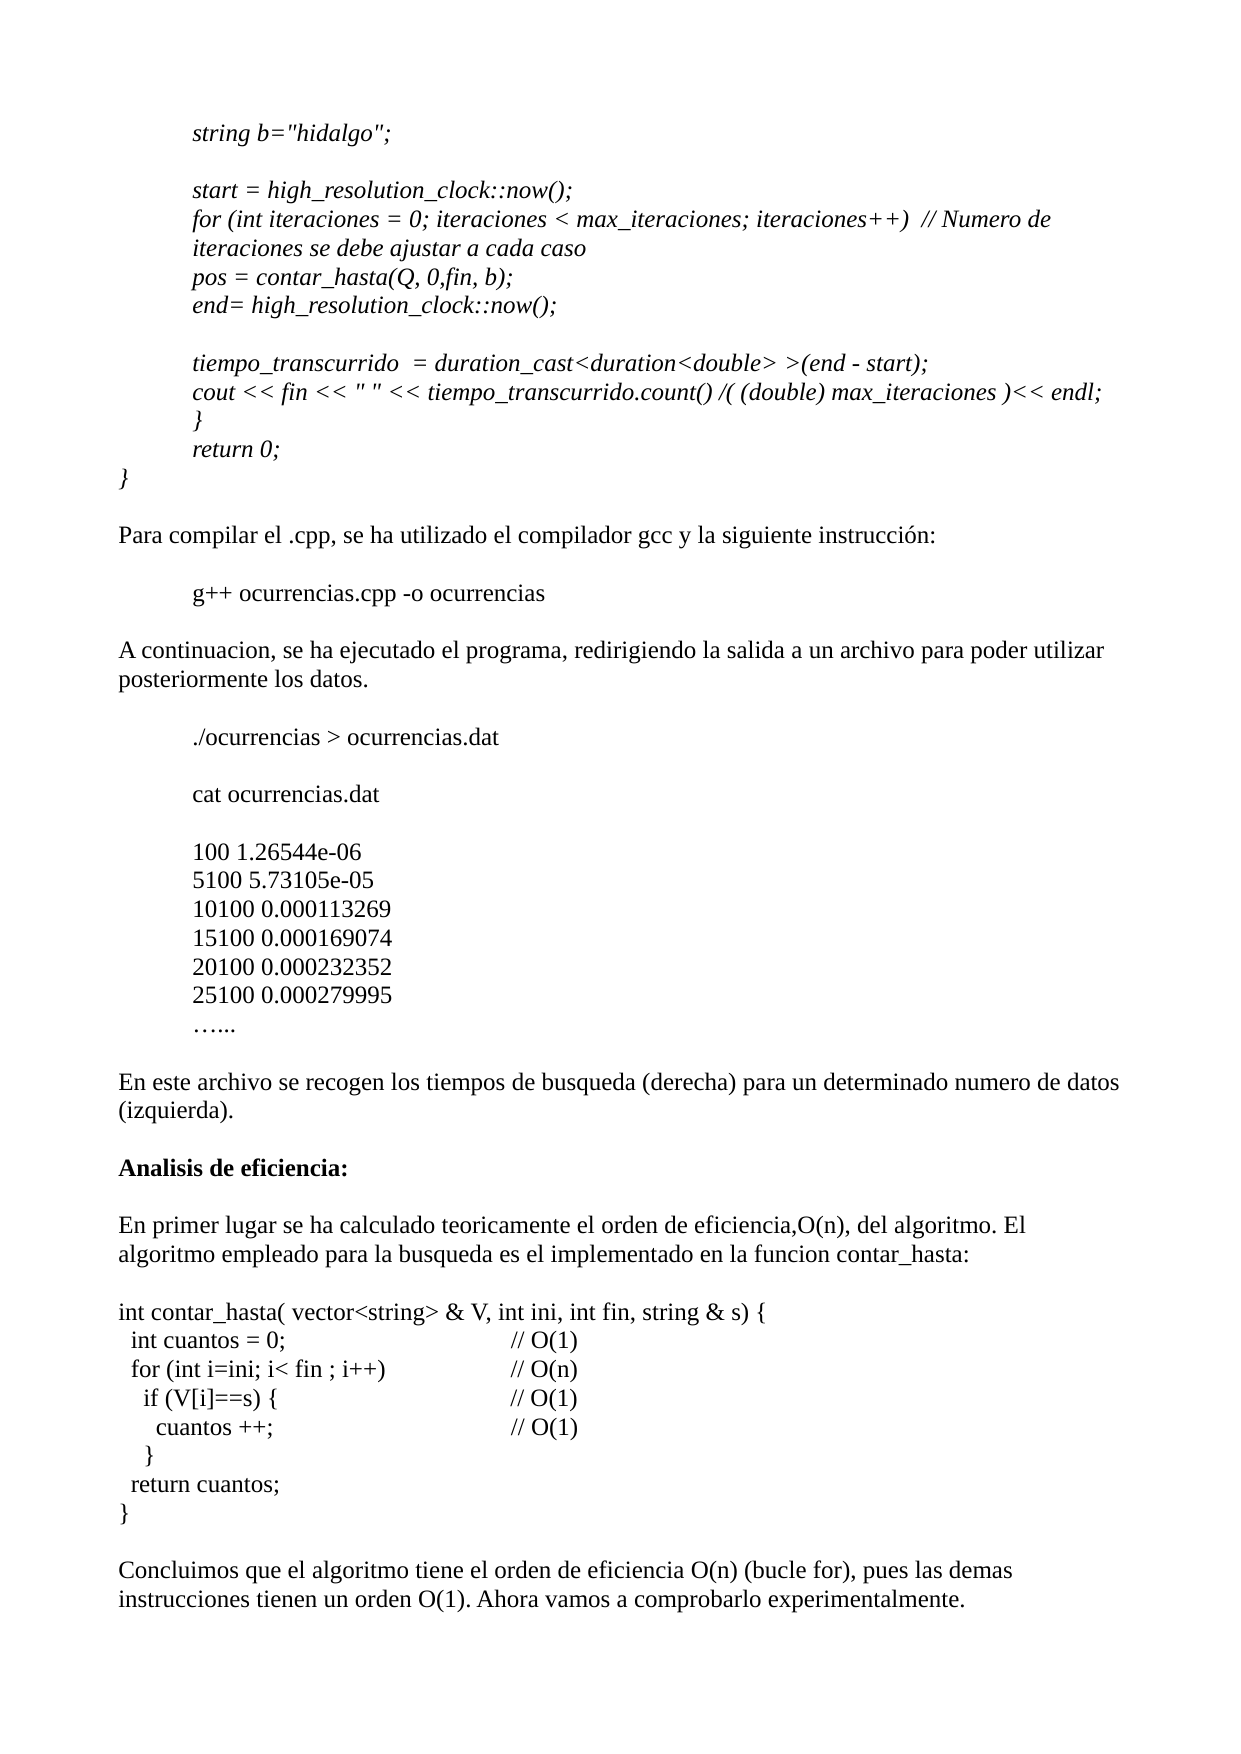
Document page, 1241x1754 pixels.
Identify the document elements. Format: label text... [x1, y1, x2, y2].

text ./ocurrencias > ocurrencias.dat [118, 722, 1122, 751]
text } [118, 463, 1122, 492]
text tiempo_transcurrido = duration_cast<duration<double> >(end - start); [118, 348, 1122, 377]
text g++ ocurrencias.cpp -o ocurrencias [118, 578, 1122, 607]
text pos = contar_hasta(Q, 0,fin, b); [118, 262, 1122, 291]
text } [118, 1498, 1122, 1527]
text 15100 0.000169074 [118, 923, 1122, 952]
text En primer lugar se ha calculado teoricamente el orden de eficiencia,O(n), del algoritmo. El algoritmo empleado para la busqueda es el implementado en la funcion contar_hasta: [118, 1211, 1122, 1268]
text 100 1.26544e-06 [118, 837, 1122, 866]
text for (int i=ini; i< fin ; i++) // O(n) [118, 1354, 1122, 1383]
text A continuacion, se ha ejecutado el programa, redirigiendo la salida a un archivo para poder utilizar posteriormente los datos. [118, 636, 1122, 693]
text start = high_resolution_clock::now(); [118, 176, 1122, 204]
text return 0; [118, 434, 1122, 463]
text Analisis de eficiencia: [118, 1153, 1122, 1182]
text Para compilar el .cpp, se ha utilizado el compilador gcc y la siguiente instrucción: [118, 521, 1122, 549]
text cout << fin << " " << tiempo_transcurrido.count() /( (double) max_iteraciones )<< endl; [118, 377, 1122, 406]
text string b="hidalgo"; [118, 118, 1122, 147]
text if (V[i]==s) { // O(1) [118, 1383, 1122, 1412]
text 25100 0.000279995 [118, 981, 1122, 1009]
text for (int iteraciones = 0; iteraciones < max_iteraciones; iteraciones++) // Numero de iteraciones se debe ajustar a cada caso [118, 204, 1122, 262]
text int cuantos = 0; // O(1) [118, 1326, 1122, 1354]
text Concluimos que el algoritmo tiene el orden de eficiencia O(n) (bucle for), pues las demas instrucciones tienen un orden O(1). Ahora vamos a comprobarlo experimentalmente. [118, 1556, 1122, 1613]
text 5100 5.73105e-05 [118, 866, 1122, 894]
text En este archivo se recogen los tiempos de busqueda (derecha) para un determinado numero de datos (izquierda). [118, 1067, 1122, 1124]
text cat ocurrencias.dat [118, 779, 1122, 808]
text …... [118, 1009, 1122, 1038]
text } [118, 1441, 1122, 1469]
text int contar_hasta( vector<string> & V, int ini, int fin, string & s) { [118, 1297, 1122, 1326]
text cuantos ++; // O(1) [118, 1412, 1122, 1441]
text 10100 0.000113269 [118, 894, 1122, 923]
text } [118, 406, 1122, 434]
text 20100 0.000232352 [118, 952, 1122, 981]
text return cuantos; [118, 1469, 1122, 1498]
text end= high_resolution_clock::now(); [118, 291, 1122, 319]
